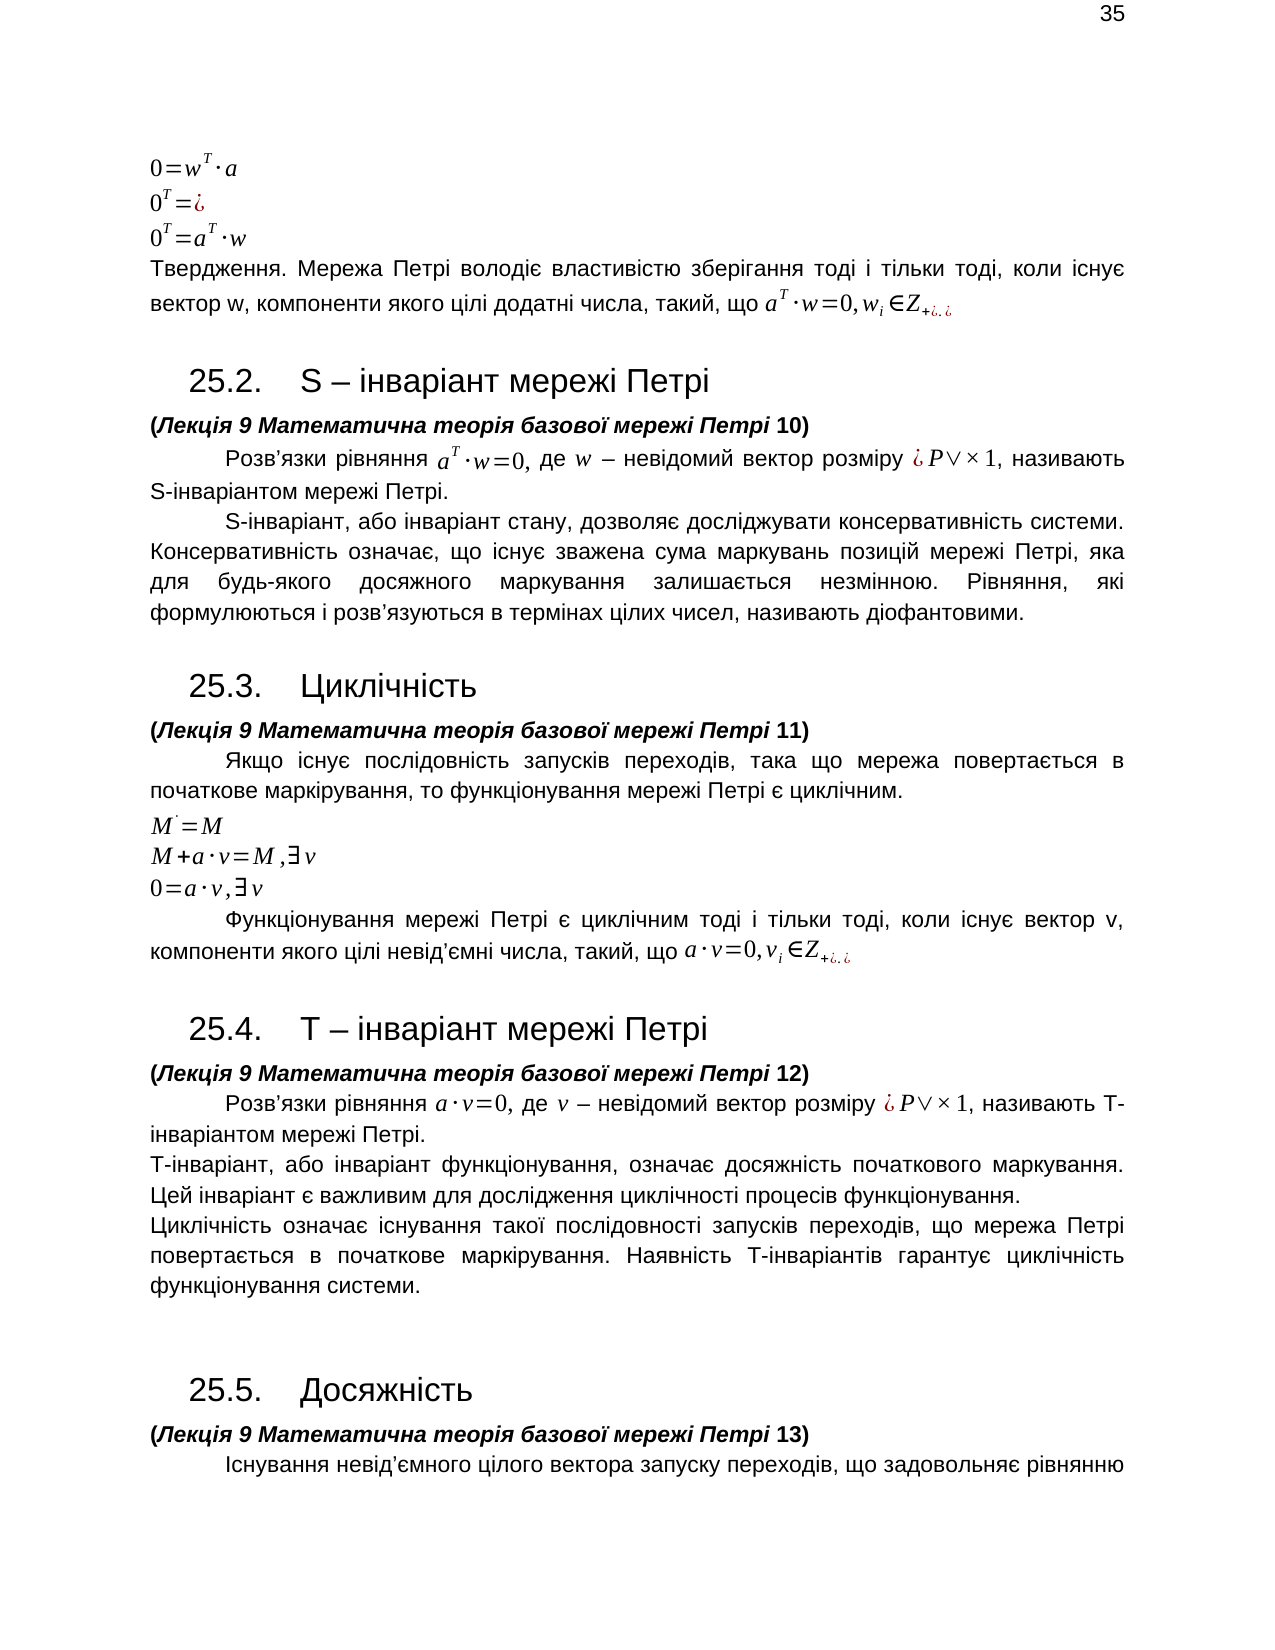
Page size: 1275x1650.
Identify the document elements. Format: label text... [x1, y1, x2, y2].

subtitle S – інваріант мережі Петрі [262, 361, 1125, 400]
text (Лекція 9 Математична теорія базової мережі Петрі 13) [150, 1421, 1125, 1447]
subtitle Т – інваріант мережі Петрі [262, 1008, 1125, 1047]
text Твердження. Мережа Петрі володіє властивістю зберігання тоді і тільки тоді, коли існує вектор w, компоненти якого цілі додатні числа, такий, що [150, 255, 1125, 320]
text Існування невід’ємного цілого вектора запуску переходів, що задовольняє рівнянню [150, 1451, 1125, 1478]
subtitle Досяжність [262, 1370, 1125, 1408]
text S-інваріант, або інваріант стану, дозволяє досліджувати консервативність системи. Консервативність означає, що існує зважена сума маркувань позицій мережі Петрі, яка для будь-якого досяжного маркування залишається незмінною. Рівняння, які формулюються і розв’язуються в термінах цілих чисел, називають діофантовими. [150, 508, 1125, 625]
subtitle Циклічність [262, 666, 1125, 704]
text Функціонування мережі Петрі є циклічним тоді і тільки тоді, коли існує вектор v, компоненти якого цілі невід’ємні числа, такий, що [150, 906, 1125, 967]
text Розв’язки рівняння де – невідомий вектор розміру , називають S-інваріантом мережі Петрі. [150, 443, 1125, 504]
text Т-інваріант, або інваріант функціонування, означає досяжність початкового маркування. Цей інваріант є важливим для дослідження циклічності процесів функціонування. [150, 1151, 1125, 1208]
text (Лекція 9 Математична теорія базової мережі Петрі 12) [150, 1059, 1125, 1086]
text Якщо існує послідовність запусків переходів, така що мережа повертається в початкове маркірування, то функціонування мережі Петрі є циклічним. [150, 747, 1125, 804]
text Розв’язки рівняння де – невідомий вектор розміру , називають T-інваріантом мережі Петрі. [150, 1090, 1125, 1147]
text Циклічність означає існування такої послідовності запусків переходів, що мережа Петрі повертається в початкове маркірування. Наявність Т-інваріантів гарантує циклічність функціонування системи. [150, 1212, 1125, 1298]
text (Лекція 9 Математична теорія базової мережі Петрі 10) [150, 412, 1125, 439]
text (Лекція 9 Математична теорія базової мережі Петрі 11) [150, 717, 1125, 743]
